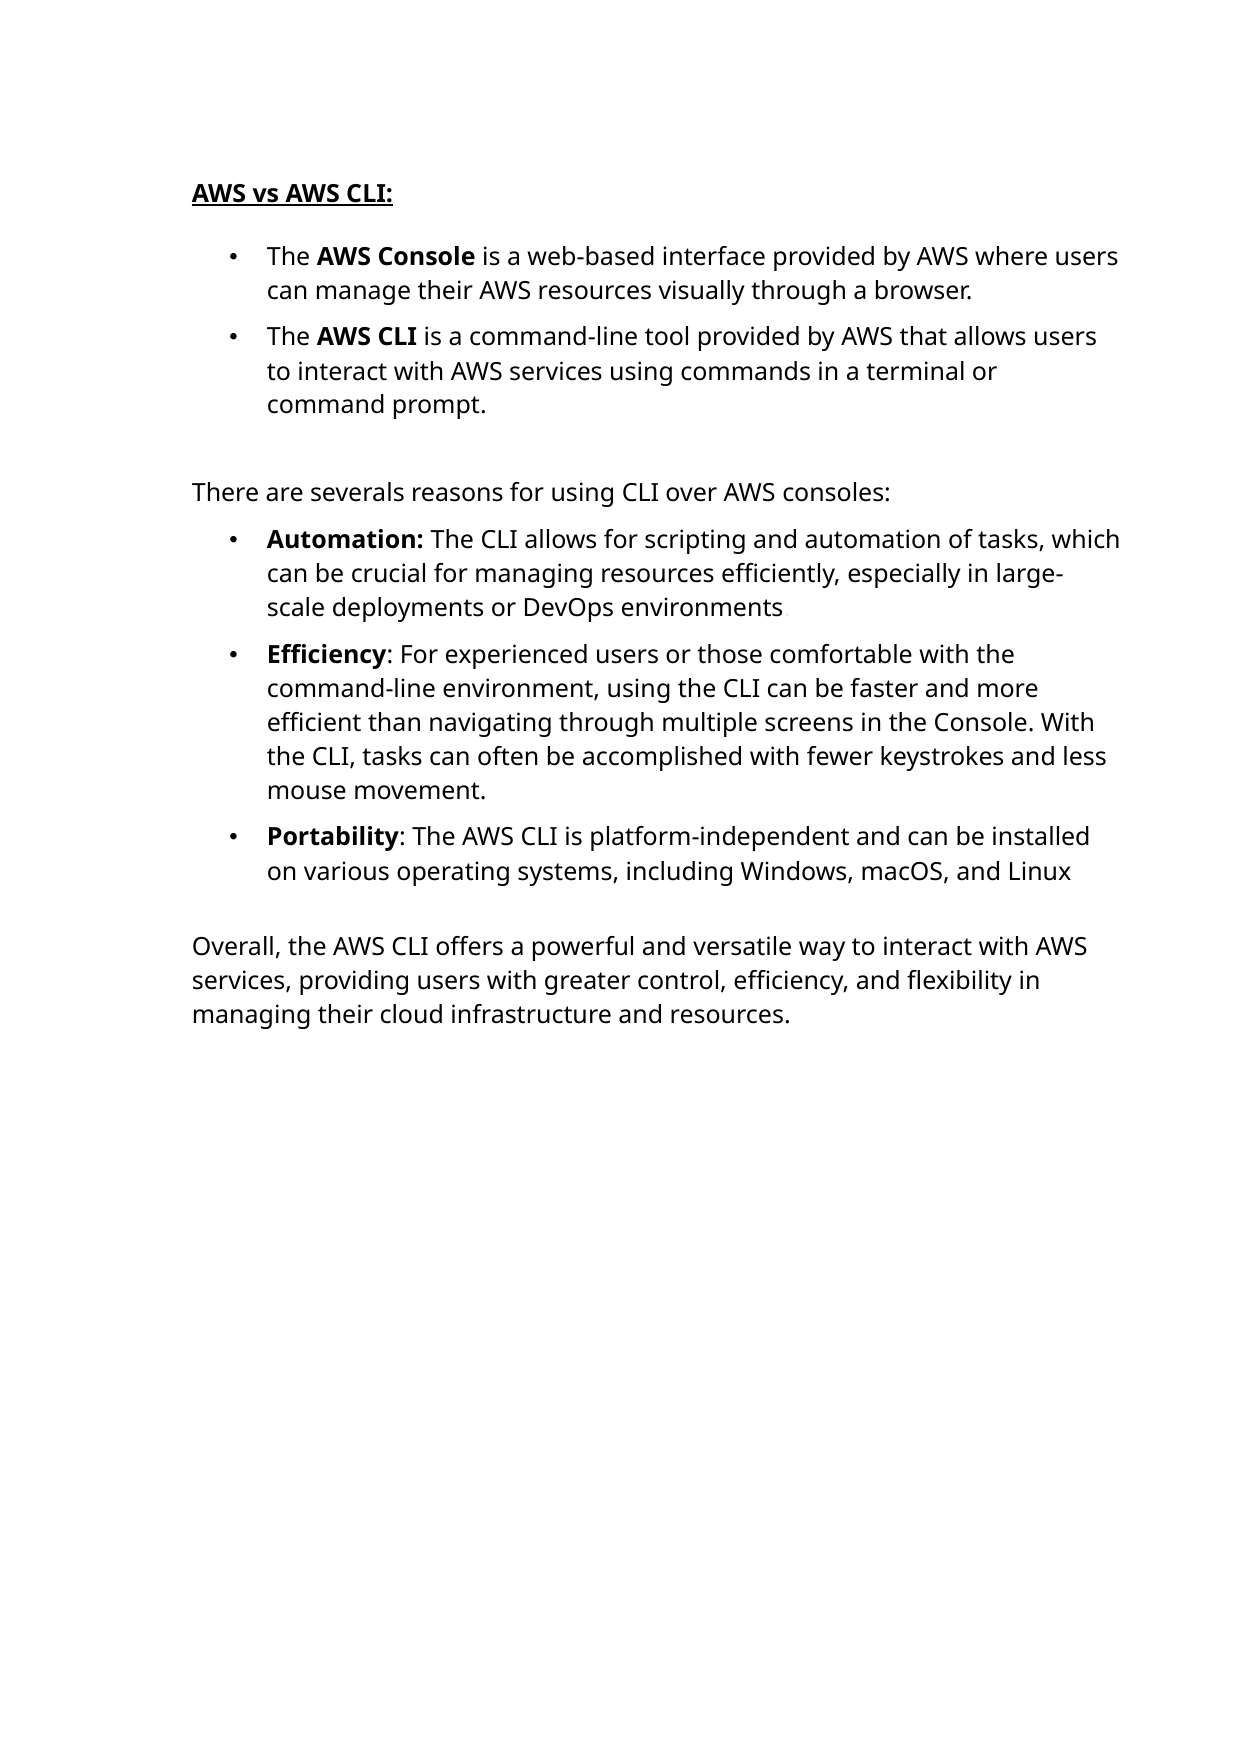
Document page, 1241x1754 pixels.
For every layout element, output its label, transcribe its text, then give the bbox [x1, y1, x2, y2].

list The AWS CLI is a command-line tool provided by AWS that allows users to interact with AWS services using commands in a terminal or command prompt. [229, 319, 1122, 421]
text There are severals reasons for using CLI over AWS consoles: [118, 475, 1122, 509]
text Overall, the AWS CLI offers a powerful and versatile way to interact with AWS services, providing users with greater control, efficiency, and flexibility in managing their cloud infrastructure and resources. [118, 928, 1122, 1031]
list Efficiency: For experienced users or those comfortable with the command-line environment, using the CLI can be faster and more efficient than navigating through multiple screens in the Console. With the CLI, tasks can often be accomplished with fewer keystrokes and less mouse movement. [229, 636, 1122, 807]
list Portability: The AWS CLI is platform-independent and can be installed on various operating systems, including Windows, macOS, and Linux [229, 819, 1122, 887]
list The AWS Console is a web-based interface provided by AWS where users can manage their AWS resources visually through a browser. [229, 238, 1122, 307]
list Automation: The CLI allows for scripting and automation of tasks, which can be crucial for managing resources efficiently, especially in large-scale deployments or DevOps environments. [229, 522, 1122, 624]
text AWS vs AWS CLI: [118, 176, 1122, 210]
